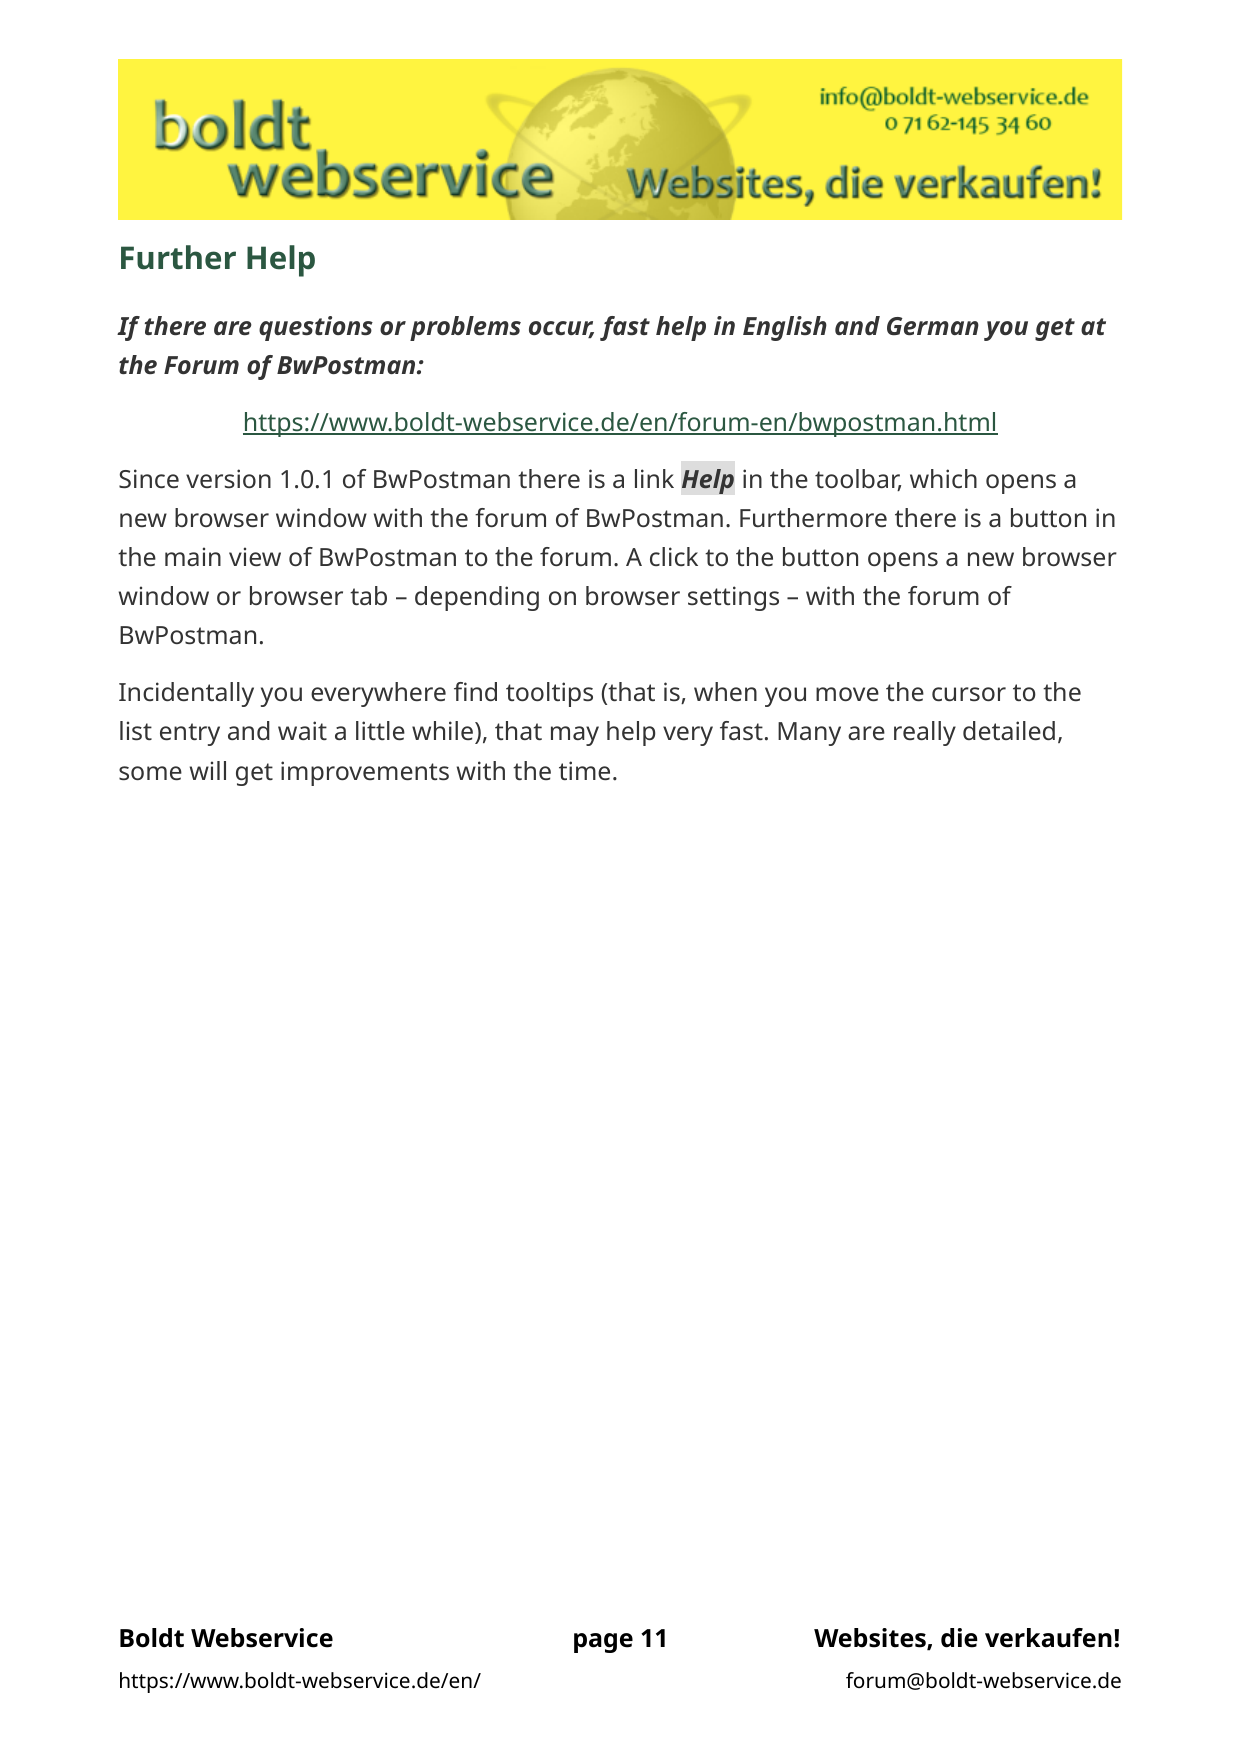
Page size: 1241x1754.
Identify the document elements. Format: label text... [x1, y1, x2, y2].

text Since version 1.0.1 of BwPostman there is a link Help in the toolbar, which opens a new browser window with the forum of BwPostman. Furthermore there is a button in the main view of BwPostman to the forum. A click to the button opens a new browser window or browser tab – depending on browser settings – with the forum of BwPostman. [118, 461, 1122, 652]
text Incidentally you everywhere find tooltips (that is, when you move the cursor to the list entry and wait a little while), that may help very fast. Many are really detailed, some will get improvements with the time. [118, 675, 1122, 787]
subtitle Further Help [118, 236, 1122, 279]
text If there are questions or problems occur, fast help in English and German you get at the Forum of BwPostman: [118, 308, 1122, 382]
picture [118, 59, 1123, 220]
text https://www.boldt-webservice.de/en/forum-en/bwpostman.html [118, 404, 1122, 438]
